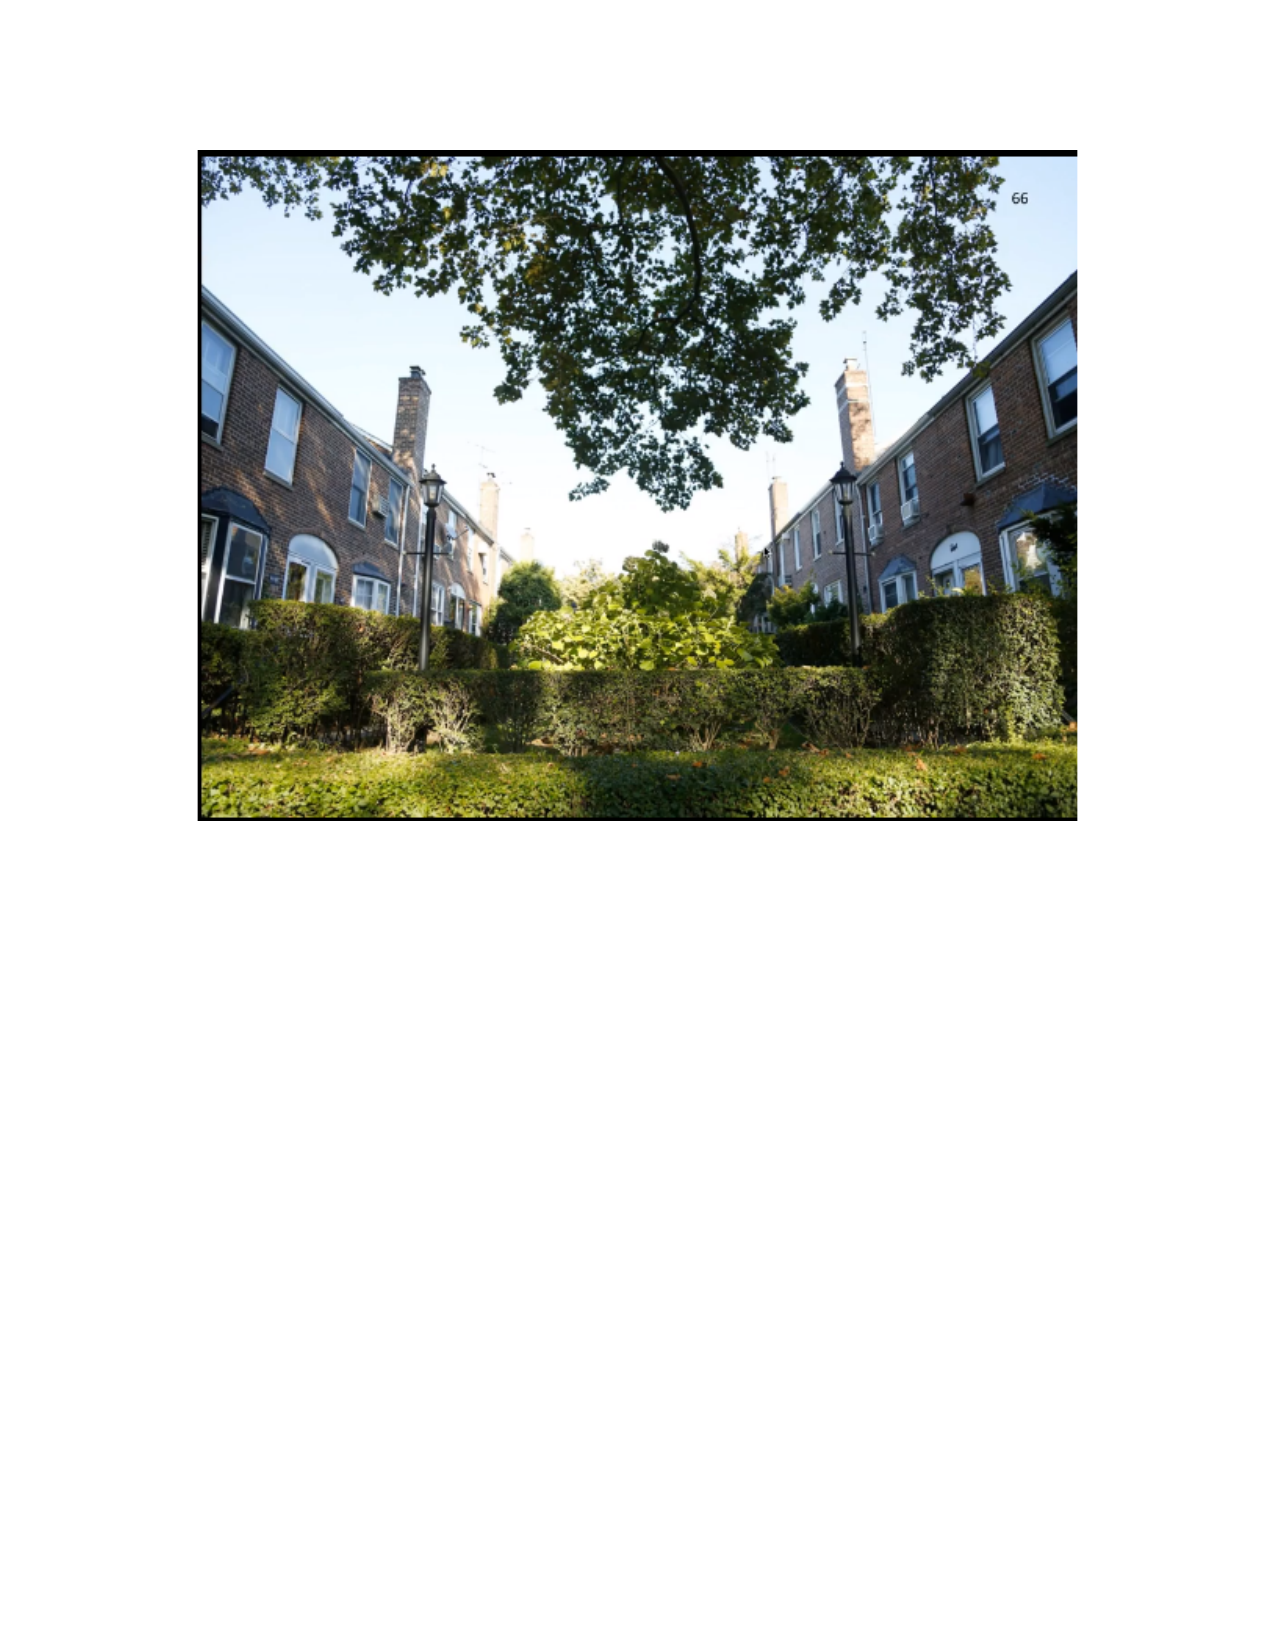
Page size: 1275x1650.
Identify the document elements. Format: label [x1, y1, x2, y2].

picture [197, 150, 1078, 821]
